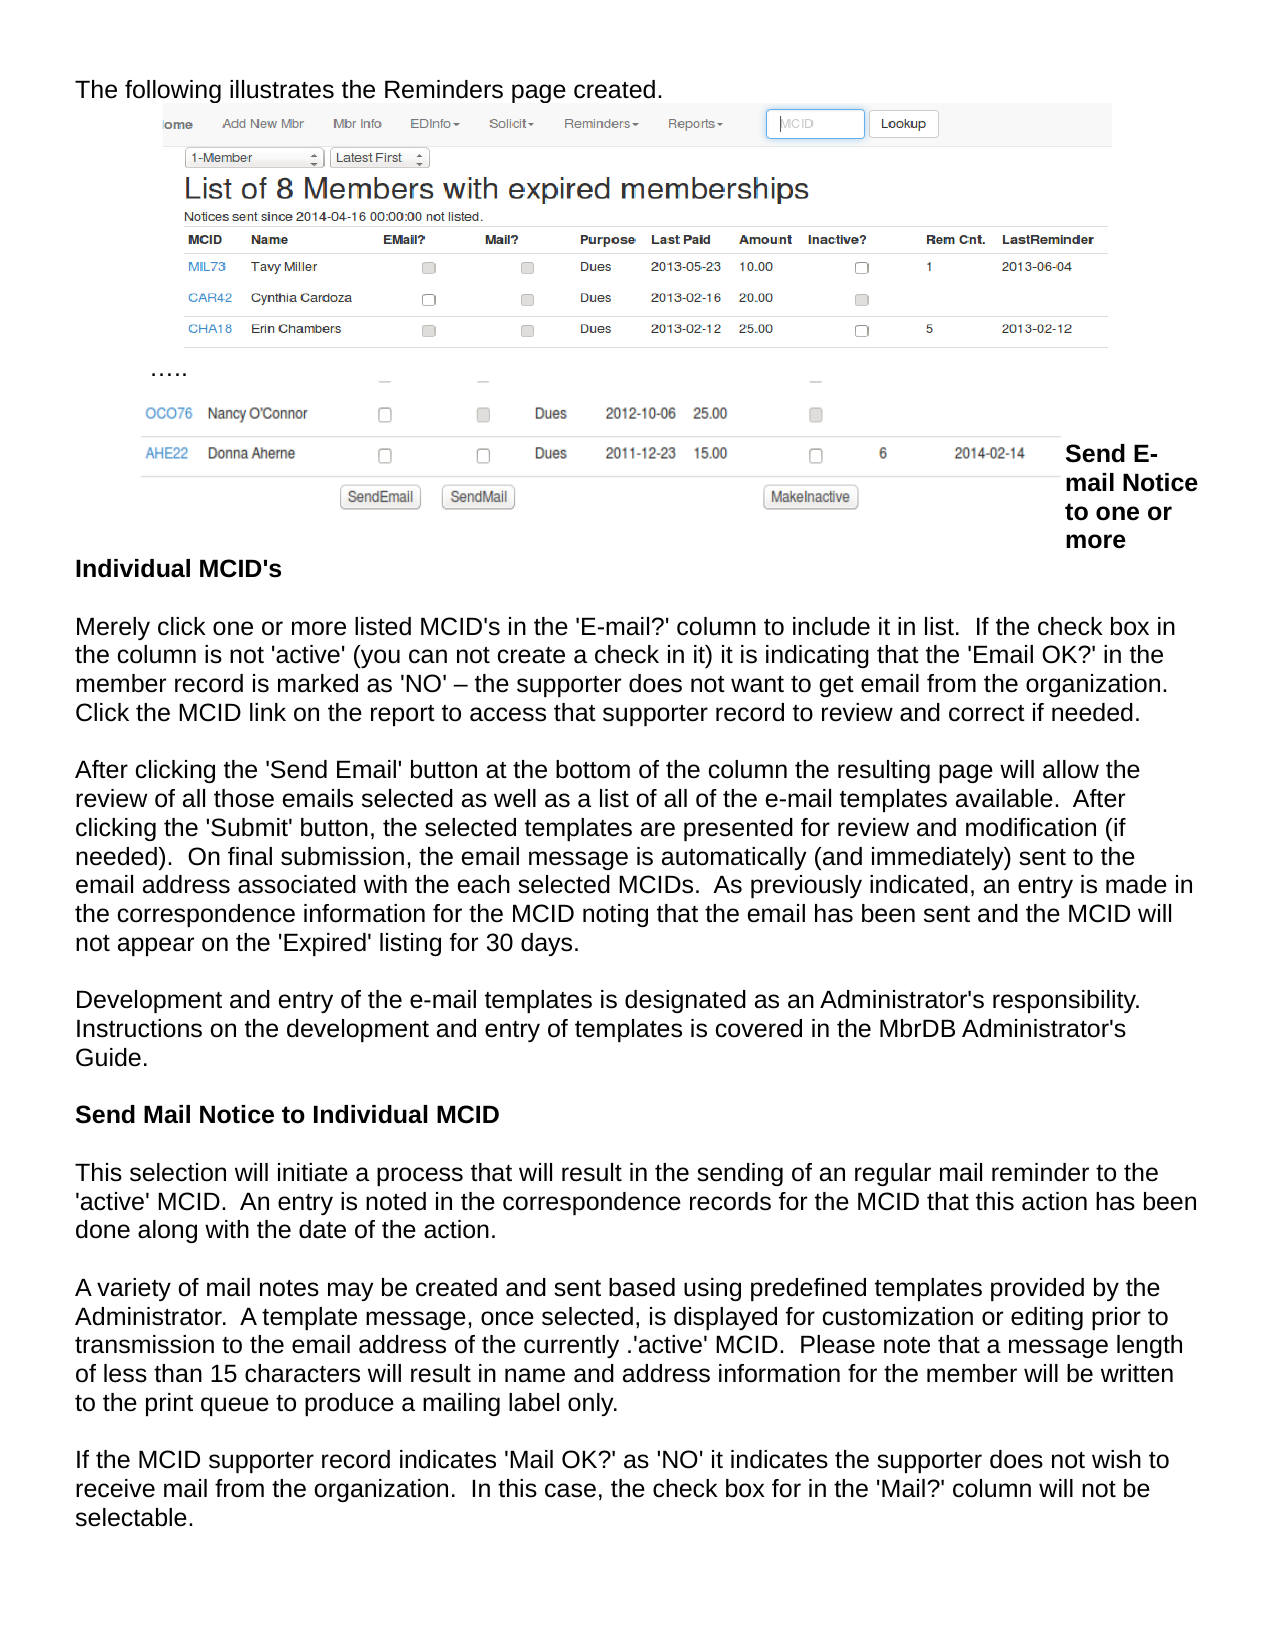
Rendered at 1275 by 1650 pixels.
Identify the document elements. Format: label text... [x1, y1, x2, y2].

text The following illustrates the Reminders page created. [75, 75, 1200, 104]
text This selection will initiate a process that will result in the sending of an regular mail reminder to the 'active' MCID. An entry is noted in the correspondence records for the MCID that this action has been done along with the date of the action. [75, 1158, 1200, 1244]
text A variety of mail notes may be created and sent based using predefined templates provided by the Administrator. A template message, once selected, is displayed for customization or editing prior to transmission to the email address of the currently .'active' MCID. Please note that a message length of less than 15 characters will result in name and address information for the member will be written to the print queue to produce a mailing label only. [75, 1273, 1200, 1416]
text Send Mail Notice to Individual MCID [75, 1100, 1200, 1129]
text Development and entry of the e-mail templates is designated as an Administrator's responsibility. Instructions on the development and entry of templates is covered in the MbrDB Administrator's Guide. [75, 985, 1200, 1071]
picture [119, 381, 1065, 527]
text If the MCID supporter record indicates 'Mail OK?' as 'NO' it indicates the supporter does not wish to receive mail from the organization. In this case, the check box for in the 'Mail?' column will not be selectable. [75, 1445, 1200, 1531]
text ….. [149, 104, 1200, 381]
text After clicking the 'Send Email' button at the bottom of the column the resulting page will allow the review of all those emails selected as well as a list of all of the e-mail templates available. After clicking the 'Submit' button, the selected templates are presented for review and modification (if needed). On final submission, the email message is automatically (and immediately) sent to the email address associated with the each selected MCIDs. As previously indicated, an entry is made in the correspondence information for the MCID noting that the email has been sent and the MCID will not appear on the 'Expired' listing for 30 days. [75, 755, 1200, 956]
picture [162, 103, 1113, 353]
text Send E-mail Notice to one or more Individual MCID's [75, 439, 1200, 583]
text Merely click one or more listed MCID's in the 'E-mail?' column to include it in list. If the check box in the column is not 'active' (you can not create a check in it) it is indicating that the 'Email OK?' in the member record is marked as 'NO' – the supporter does not want to get email from the organization. Click the MCID link on the report to access that supporter record to review and correct if needed. [75, 611, 1200, 726]
